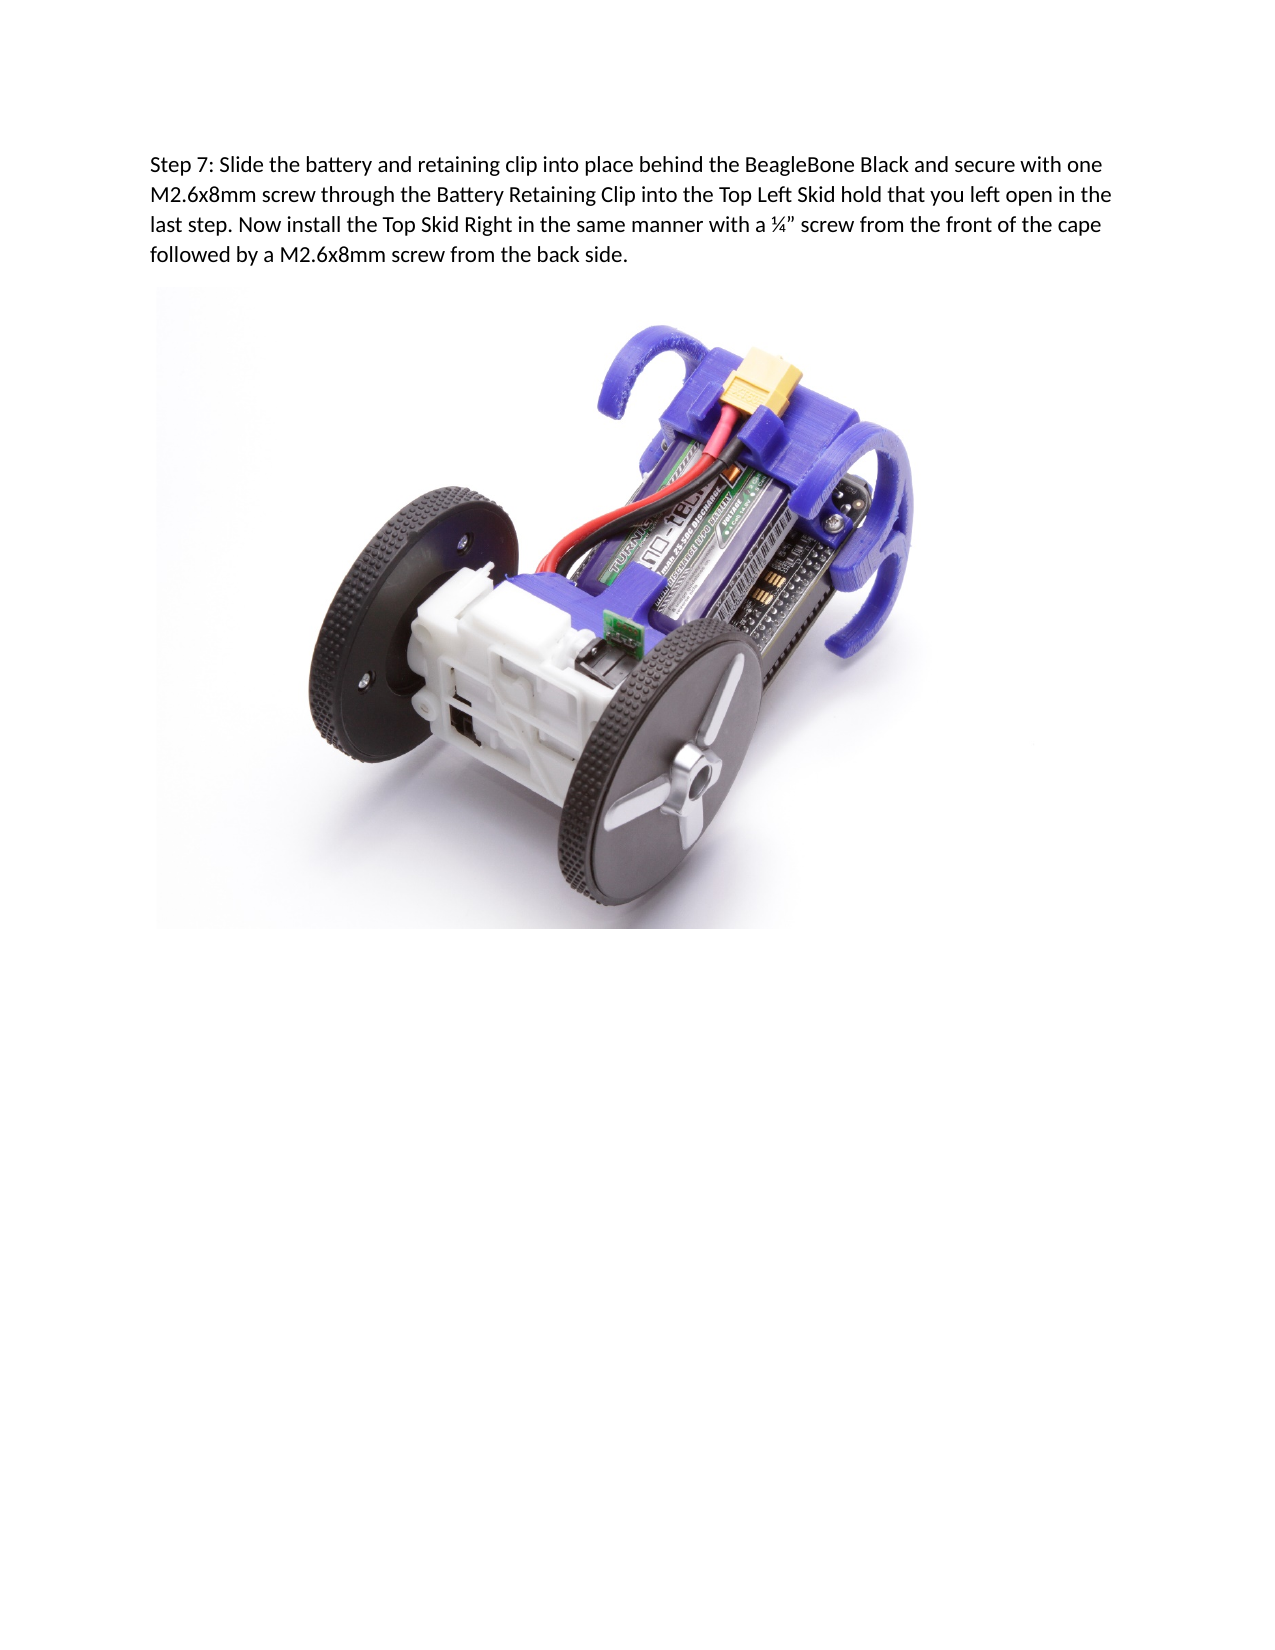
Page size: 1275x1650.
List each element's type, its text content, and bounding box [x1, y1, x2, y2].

picture [156, 287, 1118, 929]
text Step 7: Slide the battery and retaining clip into place behind the BeagleBone Black and secure with one M2.6x8mm screw through the Battery Retaining Clip into the Top Left Skid hold that you left open in the last step. Now install the Top Skid Right in the same manner with a ¼” screw from the front of the cape followed by a M2.6x8mm screw from the back side. [150, 150, 1125, 269]
